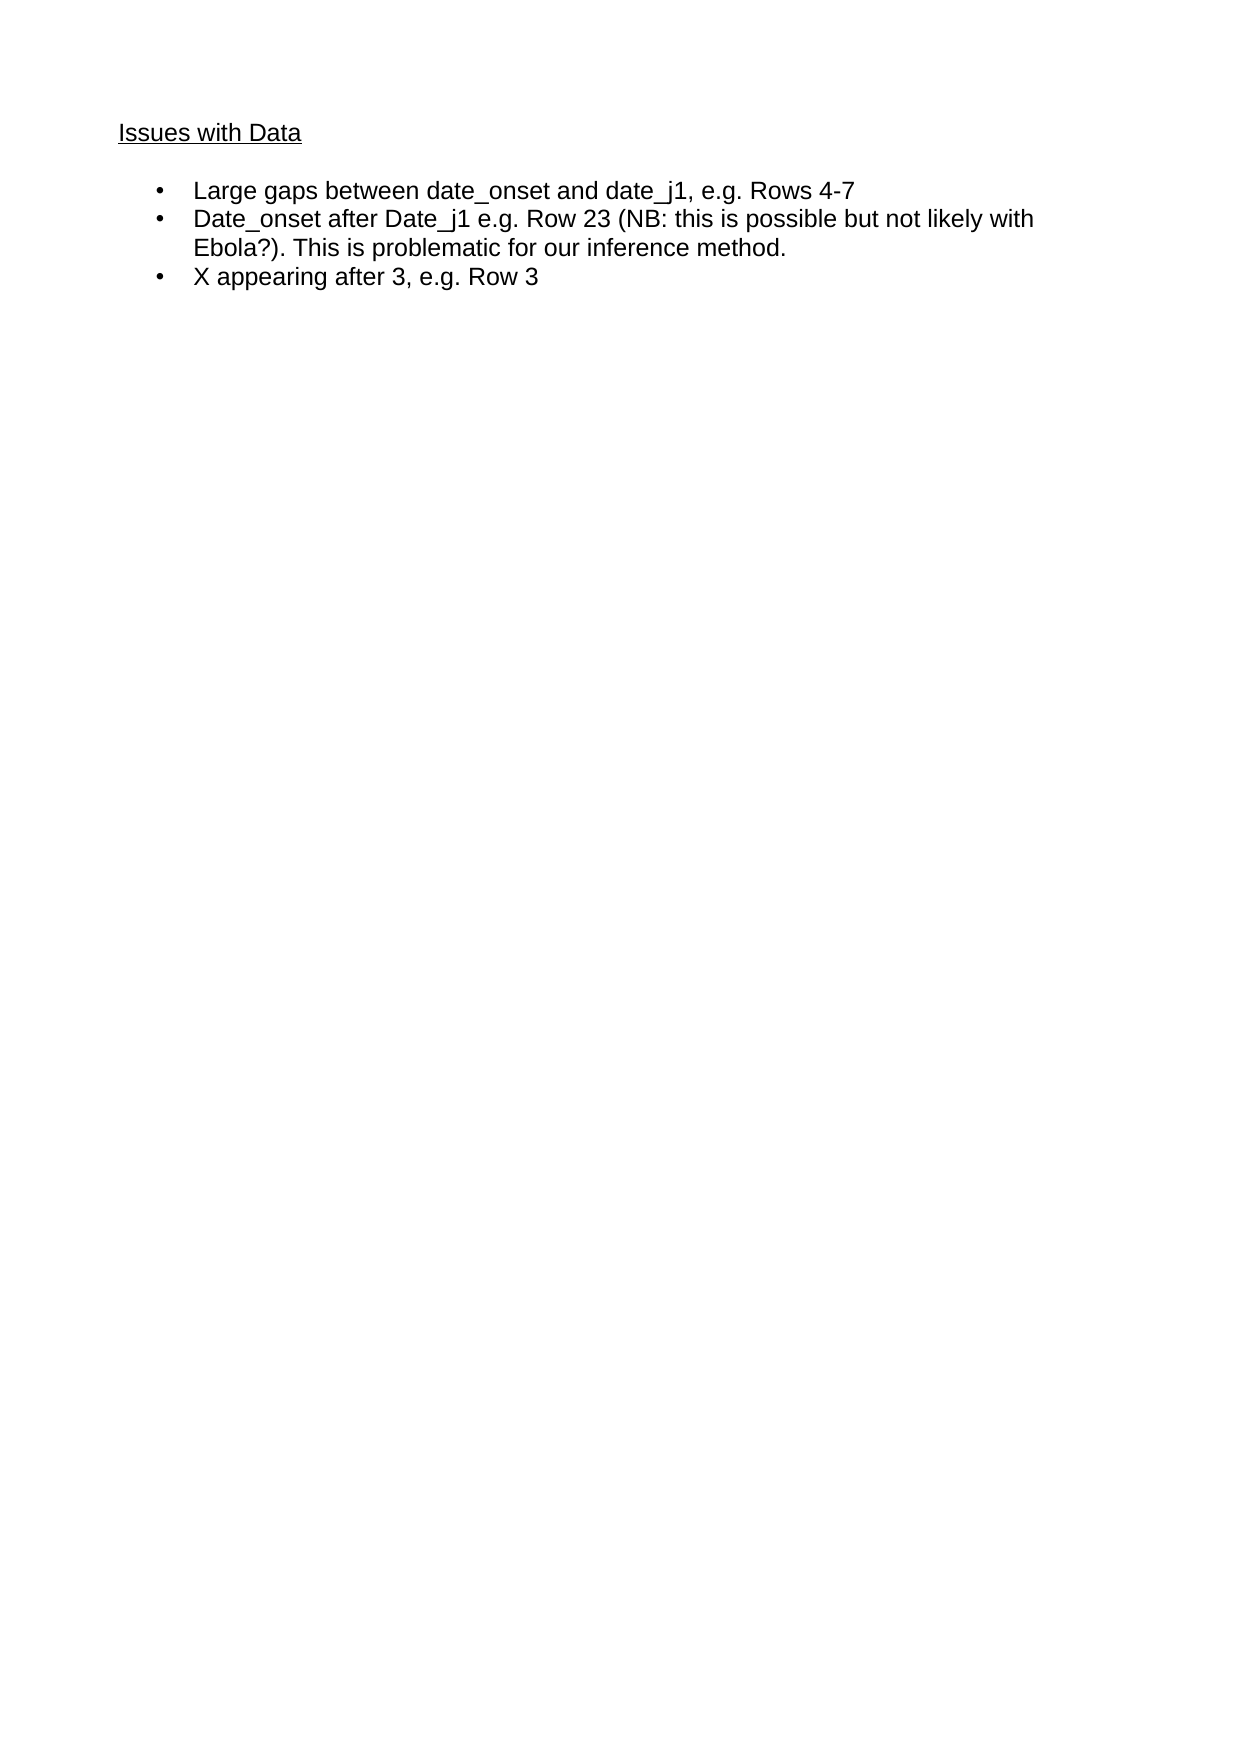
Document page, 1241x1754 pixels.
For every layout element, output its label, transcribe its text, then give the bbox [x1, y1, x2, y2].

list Date_onset after Date_j1 e.g. Row 23 (NB: this is possible but not likely with Ebola?). This is problematic for our inference method. [156, 204, 1122, 262]
list X appearing after 3, e.g. Row 3 [156, 262, 1122, 291]
text Issues with Data [118, 118, 1122, 147]
list Large gaps between date_onset and date_j1, e.g. Rows 4-7 [156, 176, 1122, 204]
